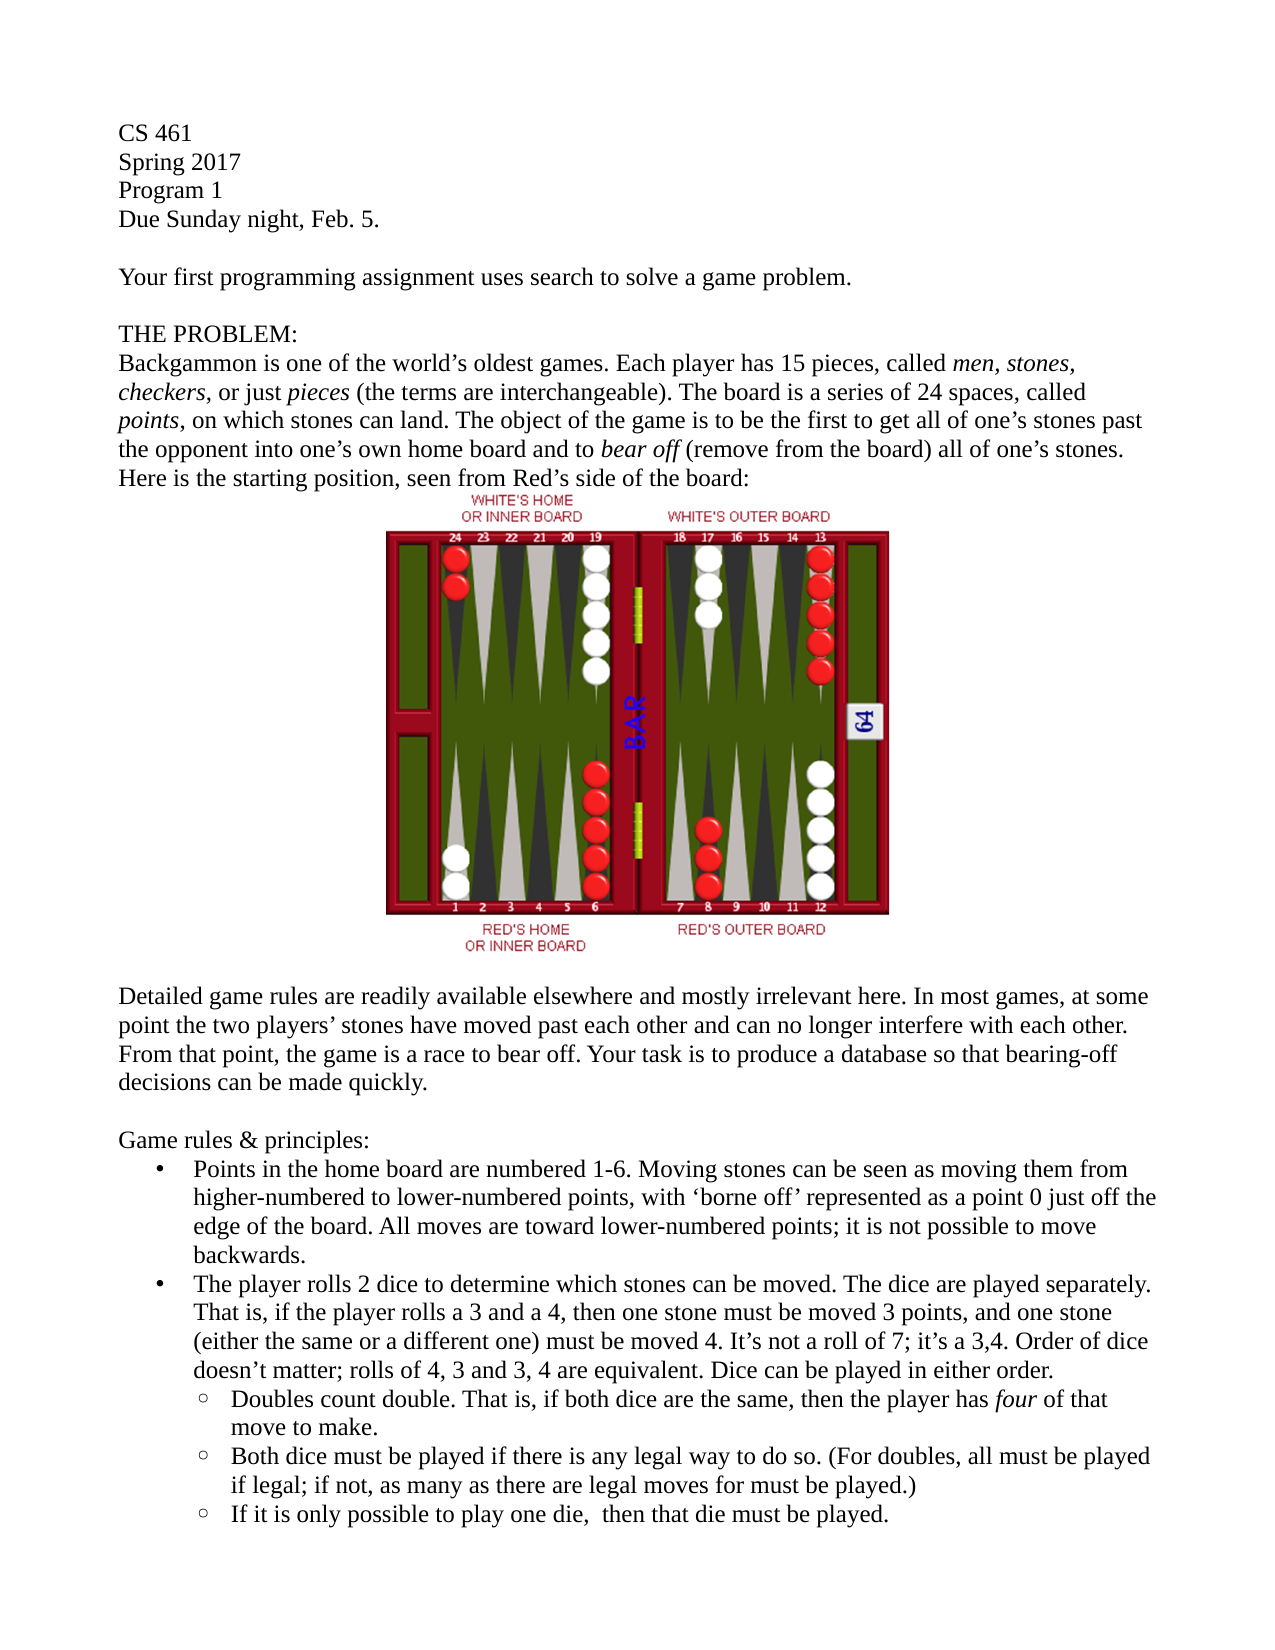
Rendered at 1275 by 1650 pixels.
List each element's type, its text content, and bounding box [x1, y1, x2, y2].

text Your first programming assignment uses search to solve a game problem. [118, 262, 1157, 291]
list Doubles count double. That is, if both dice are the same, then the player has four of that move to make. [193, 1384, 1157, 1441]
text CS 461 [118, 118, 1157, 147]
text Detailed game rules are readily available elsewhere and mostly irrelevant here. In most games, at some point the two players’ stones have moved past each other and can no longer interfere with each other. From that point, the game is a race to bear off. Your task is to produce a database so that bearing-off decisions can be made quickly. [118, 981, 1157, 1096]
list If it is only possible to play one die, then that die must be played. [193, 1499, 1157, 1527]
list The player rolls 2 dice to determine which stones can be moved. The dice are played separately. That is, if the player rolls a 3 and a 4, then one stone must be moved 3 points, and one stone (either the same or a different one) must be moved 4. It’s not a roll of 7; it’s a 3,4. Order of dice doesn’t matter; rolls of 4, 3 and 3, 4 are equivalent. Dice can be played in either order. [156, 1269, 1157, 1384]
text Due Sunday night, Feb. 5. [118, 204, 1157, 233]
text Game rules & principles: [118, 1125, 1157, 1154]
text Program 1 [118, 176, 1157, 204]
list Points in the home board are numbered 1-6. Moving stones can be seen as moving them from higher-numbered to lower-numbered points, with ‘borne off’ represented as a point 0 just off the edge of the board. All moves are toward lower-numbered points; it is not possible to move backwards. [156, 1154, 1157, 1269]
text Spring 2017 [118, 147, 1157, 176]
text THE PROBLEM: [118, 319, 1157, 348]
list Both dice must be played if there is any legal way to do so. (For doubles, all must be played if legal; if not, as many as there are legal moves for must be played.) [193, 1441, 1157, 1499]
picture [386, 491, 890, 953]
text Backgammon is one of the world’s oldest games. Each player has 15 pieces, called men, stones, checkers, or just pieces (the terms are interchangeable). The board is a series of 24 spaces, called points, on which stones can land. The object of the game is to be the first to get all of one’s stones past the opponent into one’s own home board and to bear off (remove from the board) all of one’s stones. Here is the starting position, seen from Red’s side of the board: [118, 348, 1157, 492]
